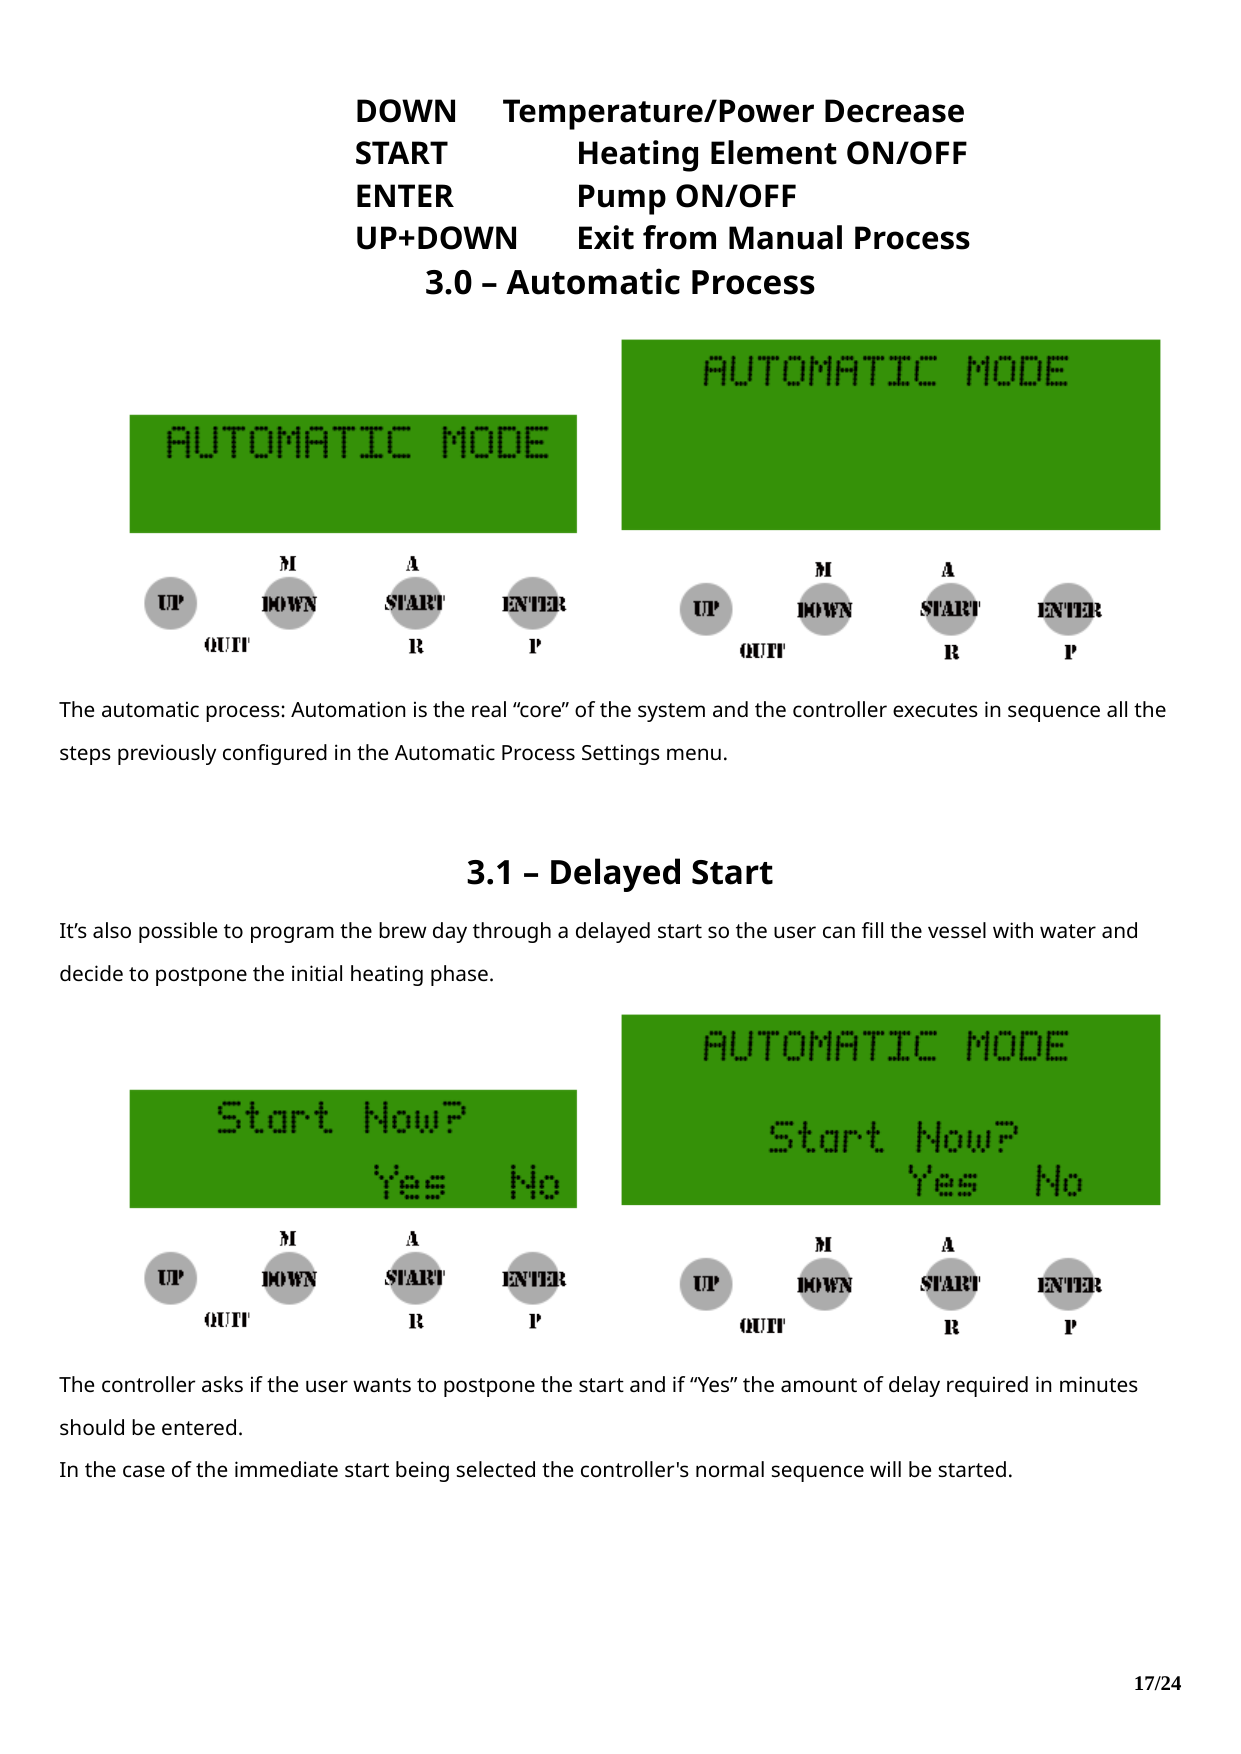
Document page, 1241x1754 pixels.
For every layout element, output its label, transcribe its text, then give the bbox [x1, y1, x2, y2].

text 3.0 – Automatic Process [59, 259, 1181, 304]
text UP+DOWN Exit from Manual Process [353, 216, 1181, 259]
text In the case of the immediate start being selected the controller's normal sequence will be started. [59, 1455, 1181, 1484]
text It’s also possible to program the brew day through a delayed start so the user can fill the vessel with water and decide to postpone the initial heating phase. [59, 917, 1181, 988]
picture [59, 1001, 1182, 1356]
text 3.1 – Delayed Start [59, 848, 1181, 894]
text START Heating Element ON/OFF ENTER Pump ON/OFF [353, 131, 1181, 216]
picture [59, 327, 1182, 681]
text DOWN Temperature/Power Decrease [353, 88, 1181, 131]
text The controller asks if the user wants to postpone the start and if “Yes” the amount of delay required in minutes should be entered. [59, 1356, 1181, 1441]
text The automatic process: Automation is the real “core” of the system and the controller executes in sequence all the steps previously configured in the Automatic Process Settings menu. [59, 681, 1181, 766]
